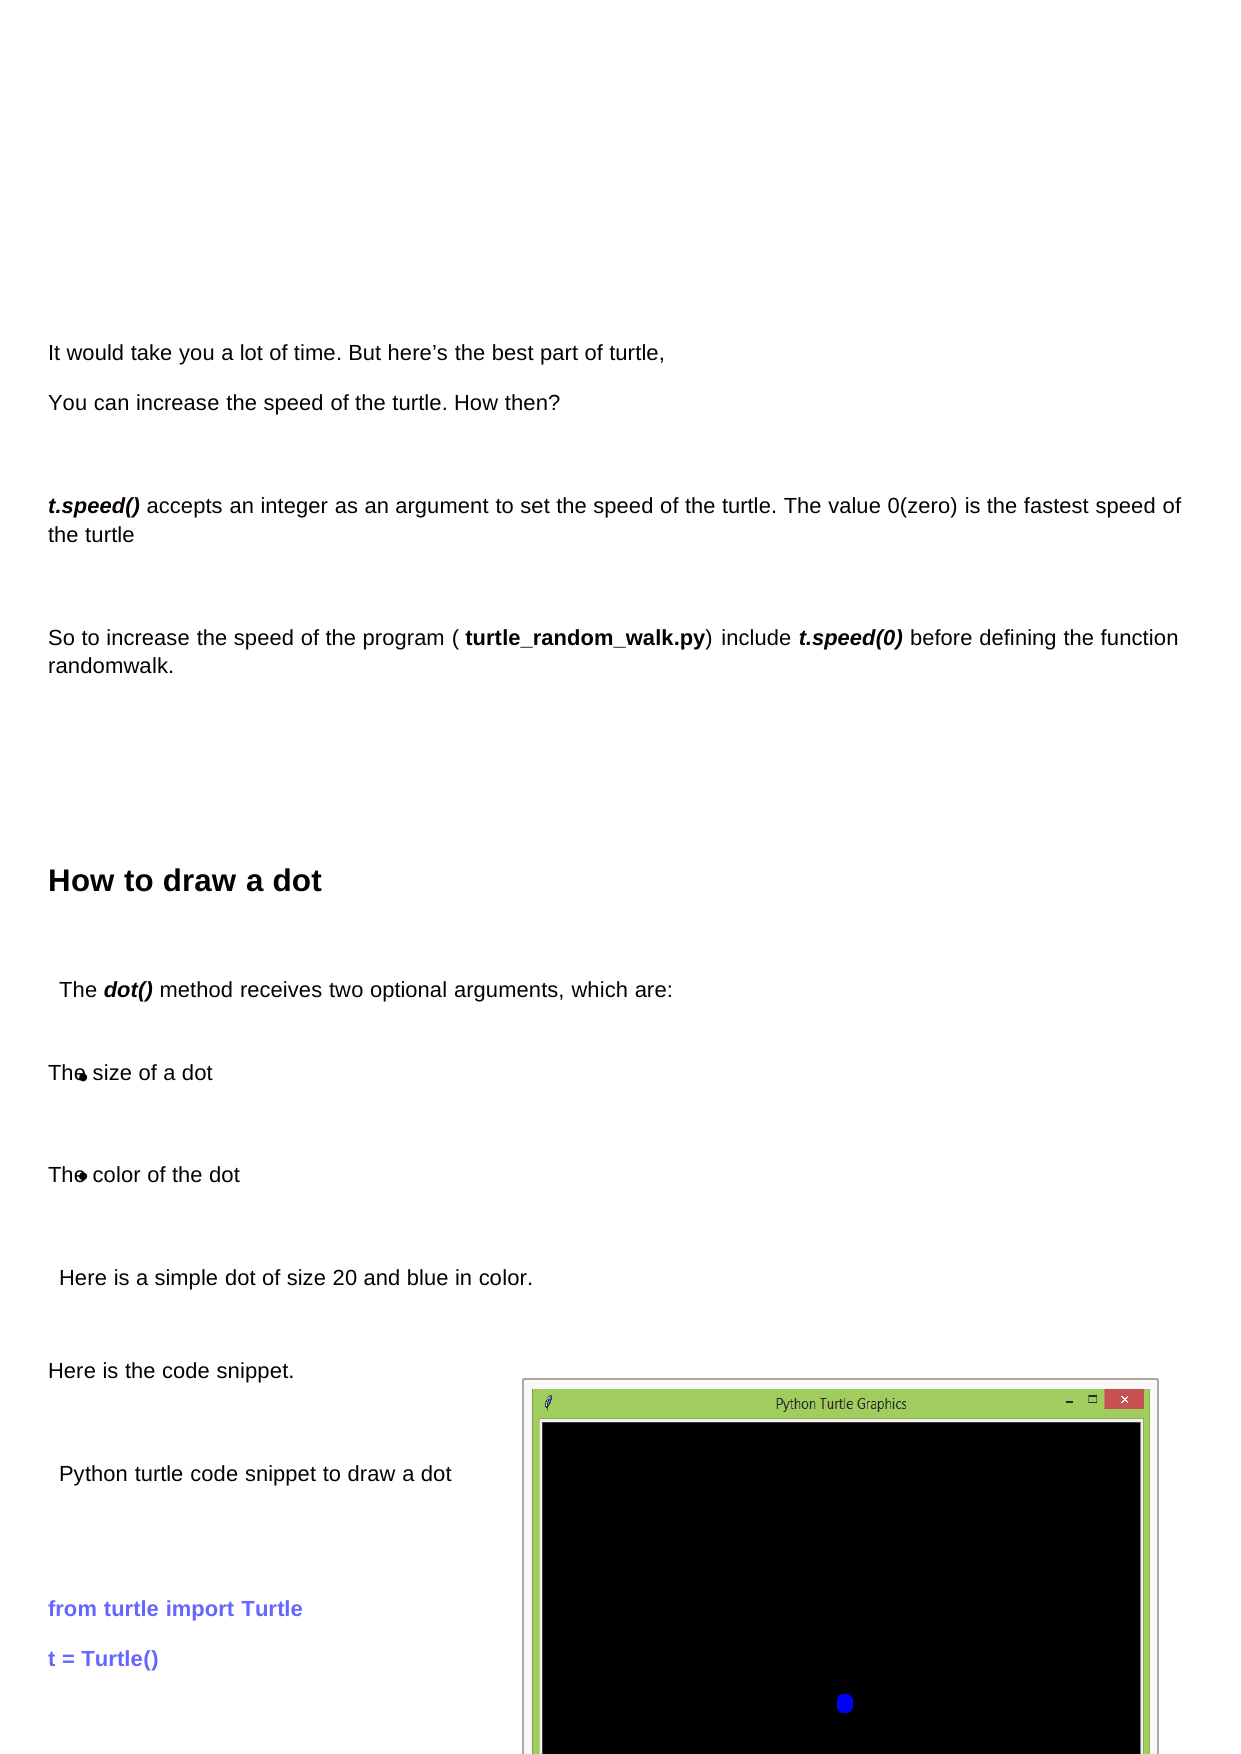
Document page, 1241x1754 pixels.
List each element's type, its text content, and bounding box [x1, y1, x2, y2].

text [1159, 1461, 1194, 1486]
text [1159, 1646, 1192, 1671]
text Python turtle code snippet to draw a dot [59, 1461, 522, 1486]
text It would take you a lot of time. But here’s the best part of turtle, [48, 340, 1192, 365]
text t.speed() accepts an integer as an argument to set the speed of the turtle. The value 0(zero) is the fastest speed of the turtle [48, 493, 1192, 547]
text t = Turtle() [48, 1646, 522, 1671]
text The size of a dot [48, 1059, 1192, 1084]
text [1159, 1596, 1192, 1621]
text The color of the dot [48, 1162, 1192, 1187]
picture [532, 1389, 1150, 1754]
text You can increase the speed of the turtle. How then? [48, 390, 1192, 415]
text from turtle import Turtle [48, 1596, 522, 1621]
text The dot() method receives two optional arguments, which are: [59, 977, 1194, 1003]
text Here is a simple dot of size 20 and blue in color. [59, 1265, 1194, 1290]
text So to increase the speed of the program ( turtle_random_walk.py) include t.speed(0) before defining the function randomwalk. [48, 624, 1192, 679]
text How to draw a dot [48, 862, 1192, 898]
text Here is the code snippet. [48, 1358, 1192, 1383]
